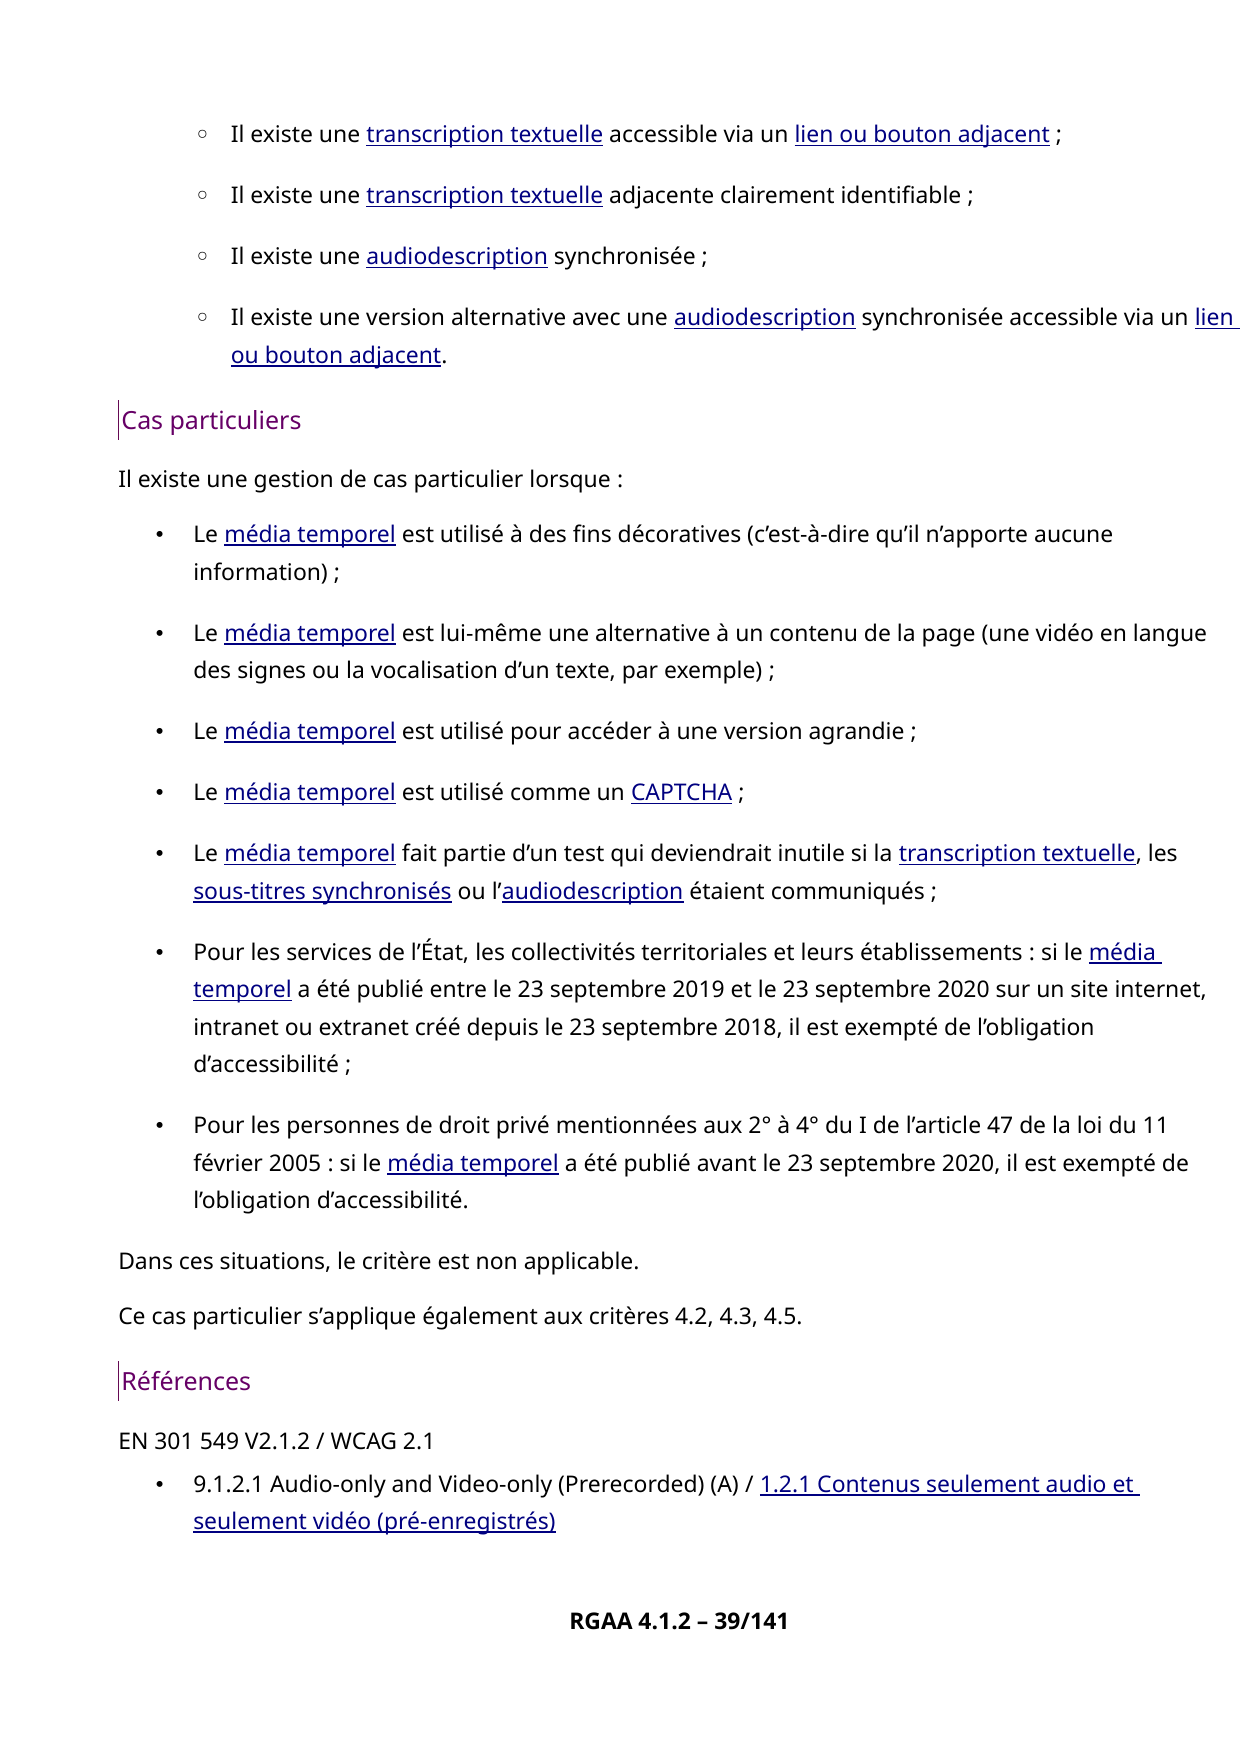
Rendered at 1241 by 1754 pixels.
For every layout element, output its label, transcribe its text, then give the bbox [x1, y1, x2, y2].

list 9.1.2.1 Audio-only and Video-only (Prerecorded) (A) / 1.2.1 Contenus seulement audio et seulement vidéo (pré-enregistrés) [156, 1468, 1240, 1536]
list Le média temporel est lui-même une alternative à un contenu de la page (une vidéo en langue des signes ou la vocalisation d’un texte, par exemple) ; [156, 617, 1240, 685]
text EN 301 549 V2.1.2 / WCAG 2.1 [118, 1424, 1240, 1456]
list Pour les personnes de droit privé mentionnées aux 2° à 4° du I de l’article 47 de la loi du 11 février 2005 : si le média temporel a été publié avant le 23 septembre 2020, il est exempté de l’obligation d’accessibilité. [156, 1109, 1240, 1216]
text Il existe une gestion de cas particulier lorsque : [118, 463, 1240, 494]
subtitle Cas particuliers [119, 400, 1240, 440]
list Il existe une version alternative avec une audiodescription synchronisée accessible via un lien ou bouton adjacent. [193, 301, 1240, 370]
list Il existe une audiodescription synchronisée ; [193, 240, 1240, 271]
text Dans ces situations, le critère est non applicable. [118, 1245, 1240, 1277]
list Le média temporel est utilisé pour accéder à une version agrandie ; [156, 715, 1240, 746]
list Le média temporel est utilisé à des fins décoratives (c’est-à-dire qu’il n’apporte aucune information) ; [156, 518, 1240, 587]
subtitle Références [119, 1361, 1240, 1401]
list Pour les services de l’État, les collectivités territoriales et leurs établissements : si le média temporel a été publié entre le 23 septembre 2019 et le 23 septembre 2020 sur un site internet, intranet ou extranet créé depuis le 23 septembre 2018, il est exempté de l’obligation d’accessibilité ; [156, 936, 1240, 1079]
list Il existe une transcription textuelle adjacente clairement identifiable ; [193, 179, 1240, 210]
list Le média temporel est utilisé comme un CAPTCHA ; [156, 776, 1240, 807]
list Le média temporel fait partie d’un test qui deviendrait inutile si la transcription textuelle, les sous-titres synchronisés ou l’audiodescription étaient communiqués ; [156, 837, 1240, 906]
list Il existe une transcription textuelle accessible via un lien ou bouton adjacent ; [193, 118, 1240, 149]
text Ce cas particulier s’applique également aux critères 4.2, 4.3, 4.5. [118, 1300, 1240, 1331]
